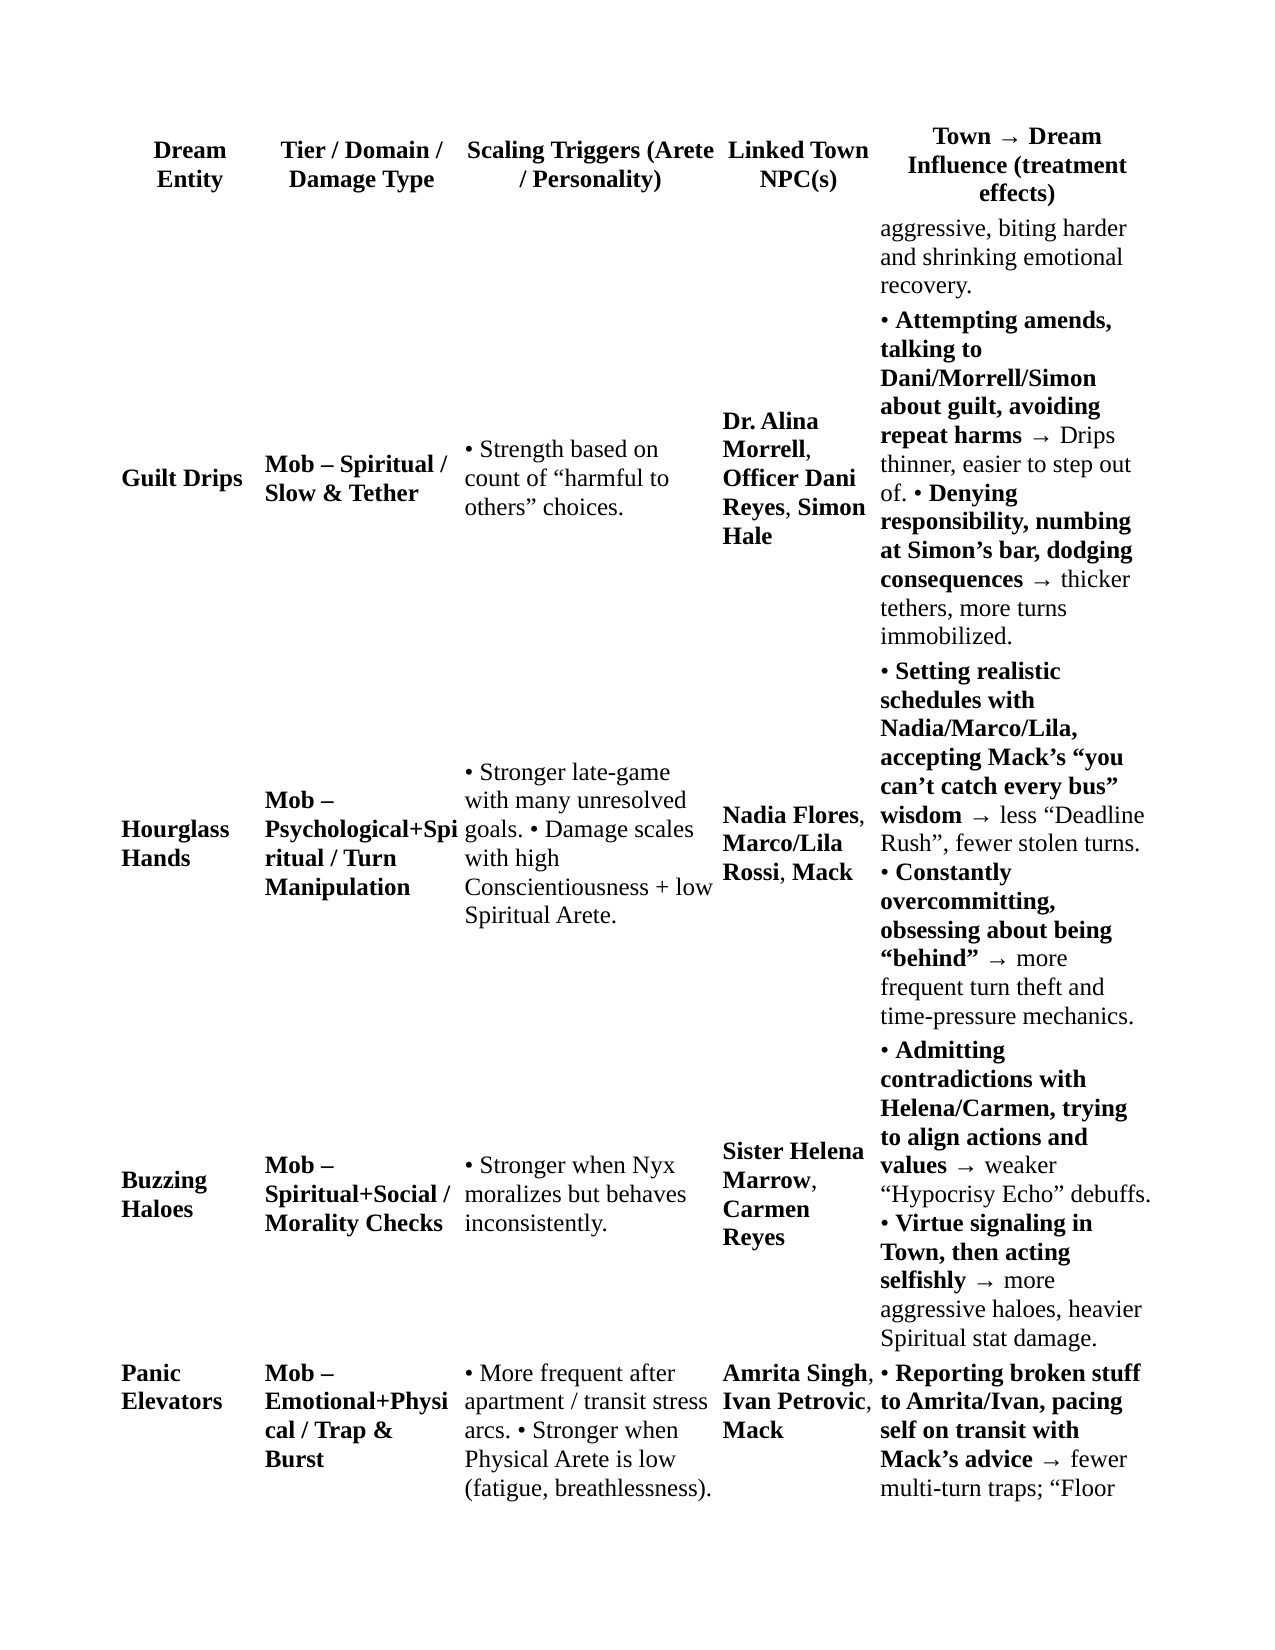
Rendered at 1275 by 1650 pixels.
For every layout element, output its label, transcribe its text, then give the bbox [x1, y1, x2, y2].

table_cell [720, 210, 877, 302]
table_cell aggressive, biting harder and shrinking emotional recovery. [877, 210, 1157, 302]
table_cell • Setting realistic schedules with Nadia/Marco/Lila, accepting Mack’s “you can’t catch every bus” wisdom → less “Deadline Rush”, fewer stolen turns. • Constantly overcommitting, obsessing about being “behind” → more frequent turn theft and time-pressure mechanics. [877, 653, 1157, 1033]
table_header Tier / Domain / Damage Type [262, 118, 461, 210]
table_cell Mob – Spiritual+Social / Morality Checks [262, 1033, 461, 1355]
table_cell • More frequent after apartment / transit stress arcs. • Stronger when Physical Arete is low (fatigue, breathlessness). [461, 1355, 719, 1504]
table_cell • Stronger when Nyx moralizes but behaves inconsistently. [461, 1033, 719, 1355]
table_cell • Reporting broken stuff to Amrita/Ivan, pacing self on transit with Mack’s advice → fewer multi-turn traps; “Floor [877, 1355, 1157, 1504]
table_cell Hourglass Hands [118, 653, 262, 1033]
table_header Town → Dream Influence (treatment effects) [877, 118, 1157, 210]
table_cell [262, 210, 461, 302]
table_header Dream Entity [118, 118, 262, 210]
table_cell Buzzing Haloes [118, 1033, 262, 1355]
table_cell Guilt Drips [118, 302, 262, 653]
table_cell Amrita Singh, Ivan Petrovic, Mack [720, 1355, 877, 1504]
table_header Scaling Triggers (Arete / Personality) [461, 118, 719, 210]
table_cell • Attempting amends, talking to Dani/Morrell/Simon about guilt, avoiding repeat harms → Drips thinner, easier to step out of. • Denying responsibility, numbing at Simon’s bar, dodging consequences → thicker tethers, more turns immobilized. [877, 302, 1157, 653]
table_cell Mob – Spiritual / Slow & Tether [262, 302, 461, 653]
table_cell [461, 210, 719, 302]
table_header Linked Town NPC(s) [720, 118, 877, 210]
table_cell Sister Helena Marrow, Carmen Reyes [720, 1033, 877, 1355]
table_cell • Admitting contradictions with Helena/Carmen, trying to align actions and values → weaker “Hypocrisy Echo” debuffs. • Virtue signaling in Town, then acting selfishly → more aggressive haloes, heavier Spiritual stat damage. [877, 1033, 1157, 1355]
table_cell • Stronger late-game with many unresolved goals. • Damage scales with high Conscientiousness + low Spiritual Arete. [461, 653, 719, 1033]
table_cell • Strength based on count of “harmful to others” choices. [461, 302, 719, 653]
table_cell Panic Elevators [118, 1355, 262, 1504]
table_cell Mob – Emotional+Physical / Trap & Burst [262, 1355, 461, 1504]
table_cell [118, 210, 262, 302]
table_cell Nadia Flores, Marco/Lila Rossi, Mack [720, 653, 877, 1033]
table_cell Mob – Psychological+Spiritual / Turn Manipulation [262, 653, 461, 1033]
table_cell Dr. Alina Morrell, Officer Dani Reyes, Simon Hale [720, 302, 877, 653]
